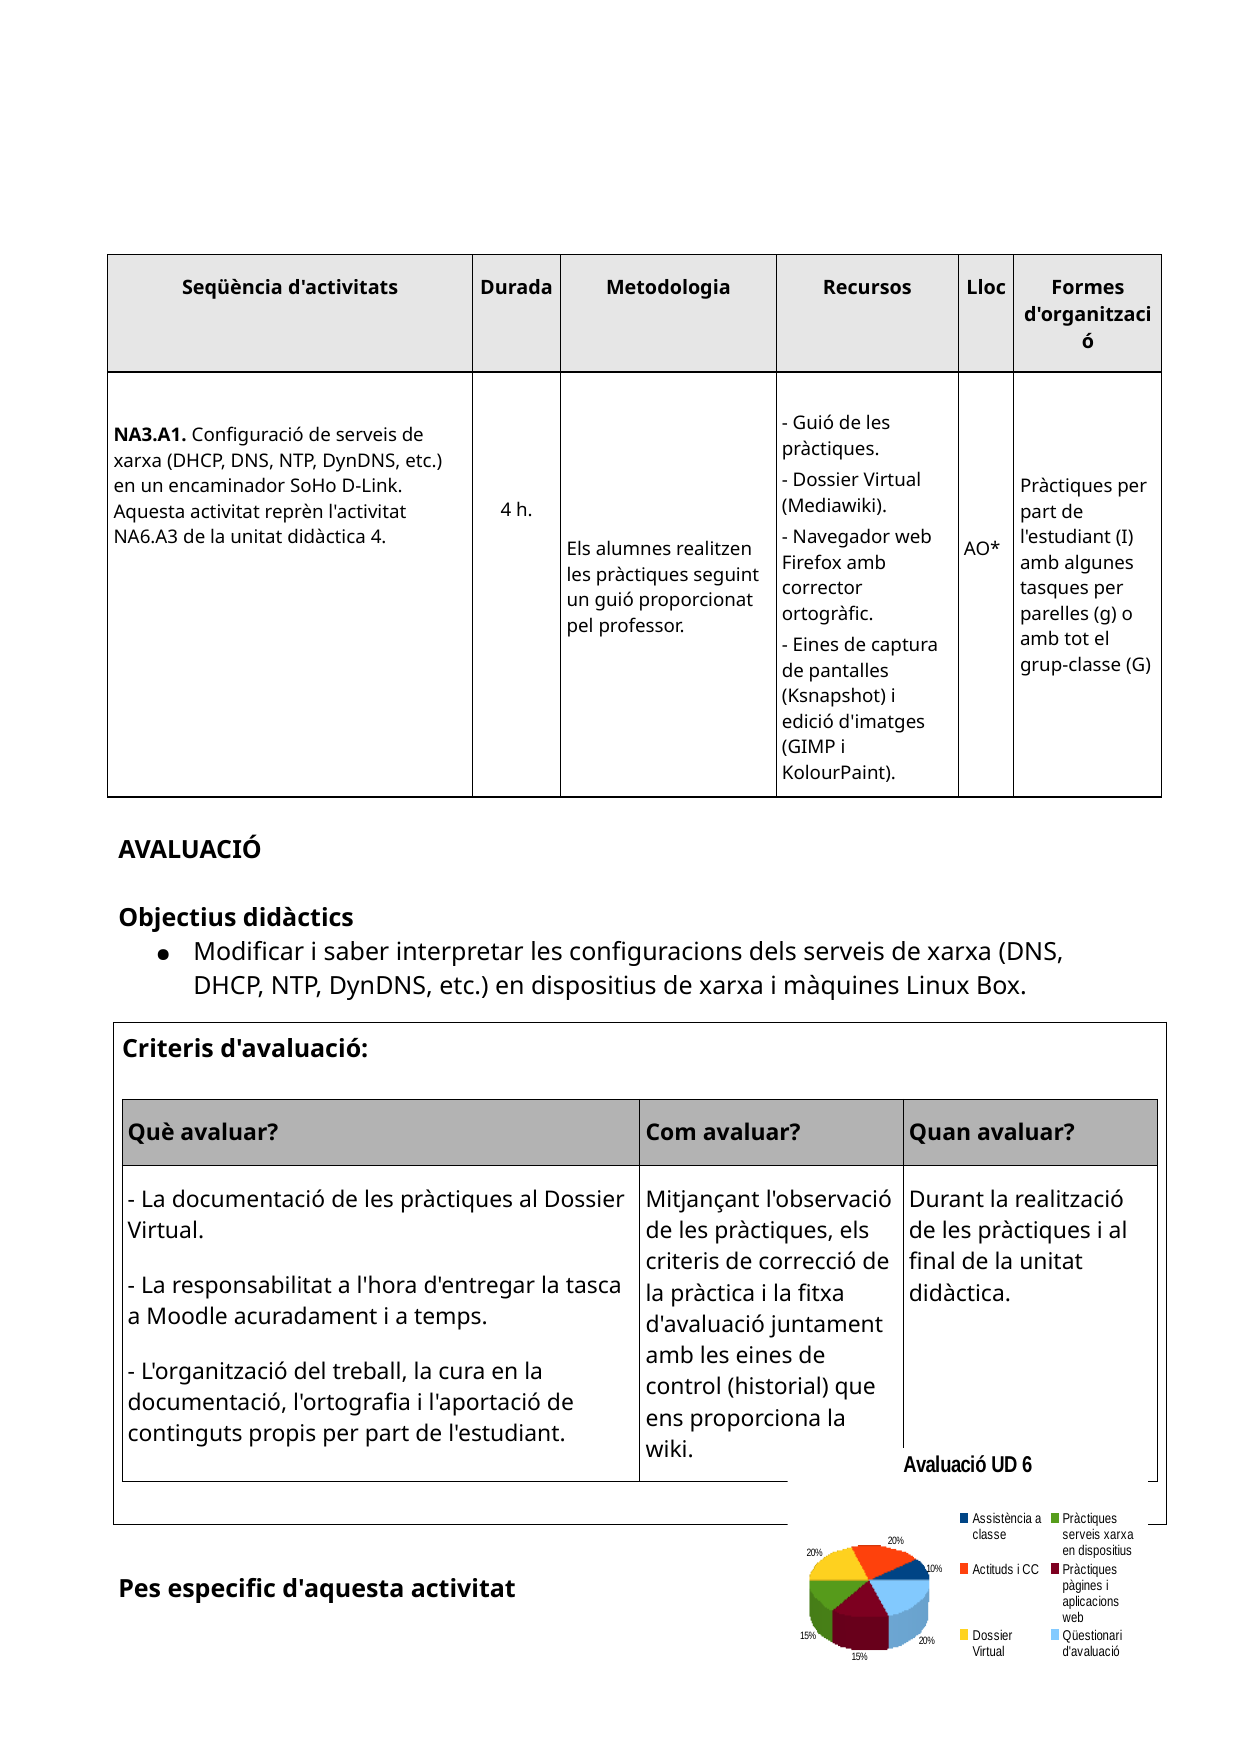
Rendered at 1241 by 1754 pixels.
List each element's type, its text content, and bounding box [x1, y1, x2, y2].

table_header Quan avaluar? [904, 1100, 1157, 1165]
table_cell Pràctiques per part de l'estudiant (I) amb algunes tasques per parelles (g) o amb tot el grup-classe (G) [1014, 373, 1161, 796]
table_cell Durant la realització de les pràctiques i al final de la unitat didàctica. [904, 1166, 1157, 1481]
table_cell NA3.A1. Configuració de serveis de xarxa (DHCP, DNS, NTP, DynDNS, etc.) en un encaminador SoHo D-Link. Aquesta activitat reprèn l'activitat NA6.A3 de la unitat didàctica 4. [108, 373, 472, 796]
table_header Què avaluar? [123, 1100, 639, 1165]
table_header Formes d'organització [1014, 255, 1161, 371]
table_cell 4 h. [473, 373, 560, 796]
text Pes especific d'aquesta activitat [118, 1571, 787, 1604]
list Modificar i saber interpretar les configuracions dels serveis de xarxa (DNS, DHCP, NTP, DynDNS, etc.) en dispositius de xarxa i màquines Linux Box. [156, 934, 1122, 1002]
table_cell AO* [959, 373, 1013, 796]
text AVALUACIÓ [118, 831, 1122, 866]
table_cell - La documentació de les pràctiques al Dossier Virtual. - La responsabilitat a l'hora d'entregar la tasca a Moodle acuradament i a temps. - L'organització del treball, la cura en la documentació, l'ortografia i l'aportació de continguts propis per part de l'estudiant. [123, 1166, 639, 1481]
table_cell Mitjançant l'observació de les pràctiques, els criteris de correcció de la pràctica i la fitxa d'avaluació juntament amb les eines de control (historial) que ens proporciona la wiki. [640, 1166, 903, 1481]
text Objectius didàctics [118, 899, 1122, 934]
table_cell Els alumnes realitzen les pràctiques seguint un guió proporcionat pel professor. [561, 373, 776, 796]
table_header Recursos [777, 255, 958, 371]
table_header Lloc [959, 255, 1013, 371]
table_header Durada [473, 255, 560, 371]
table_cell - Guió de les pràctiques. - Dossier Virtual (Mediawiki). - Navegador web Firefox amb corrector ortogràfic. - Eines de captura de pantalles (Ksnapshot) i edició d'imatges (GIMP i KolourPaint). [777, 373, 958, 796]
table_header Seqüència d'activitats [108, 255, 472, 371]
text Criteris d'avaluació: [122, 1031, 1157, 1065]
table_header Com avaluar? [640, 1100, 903, 1165]
table_header Metodologia [561, 255, 776, 371]
